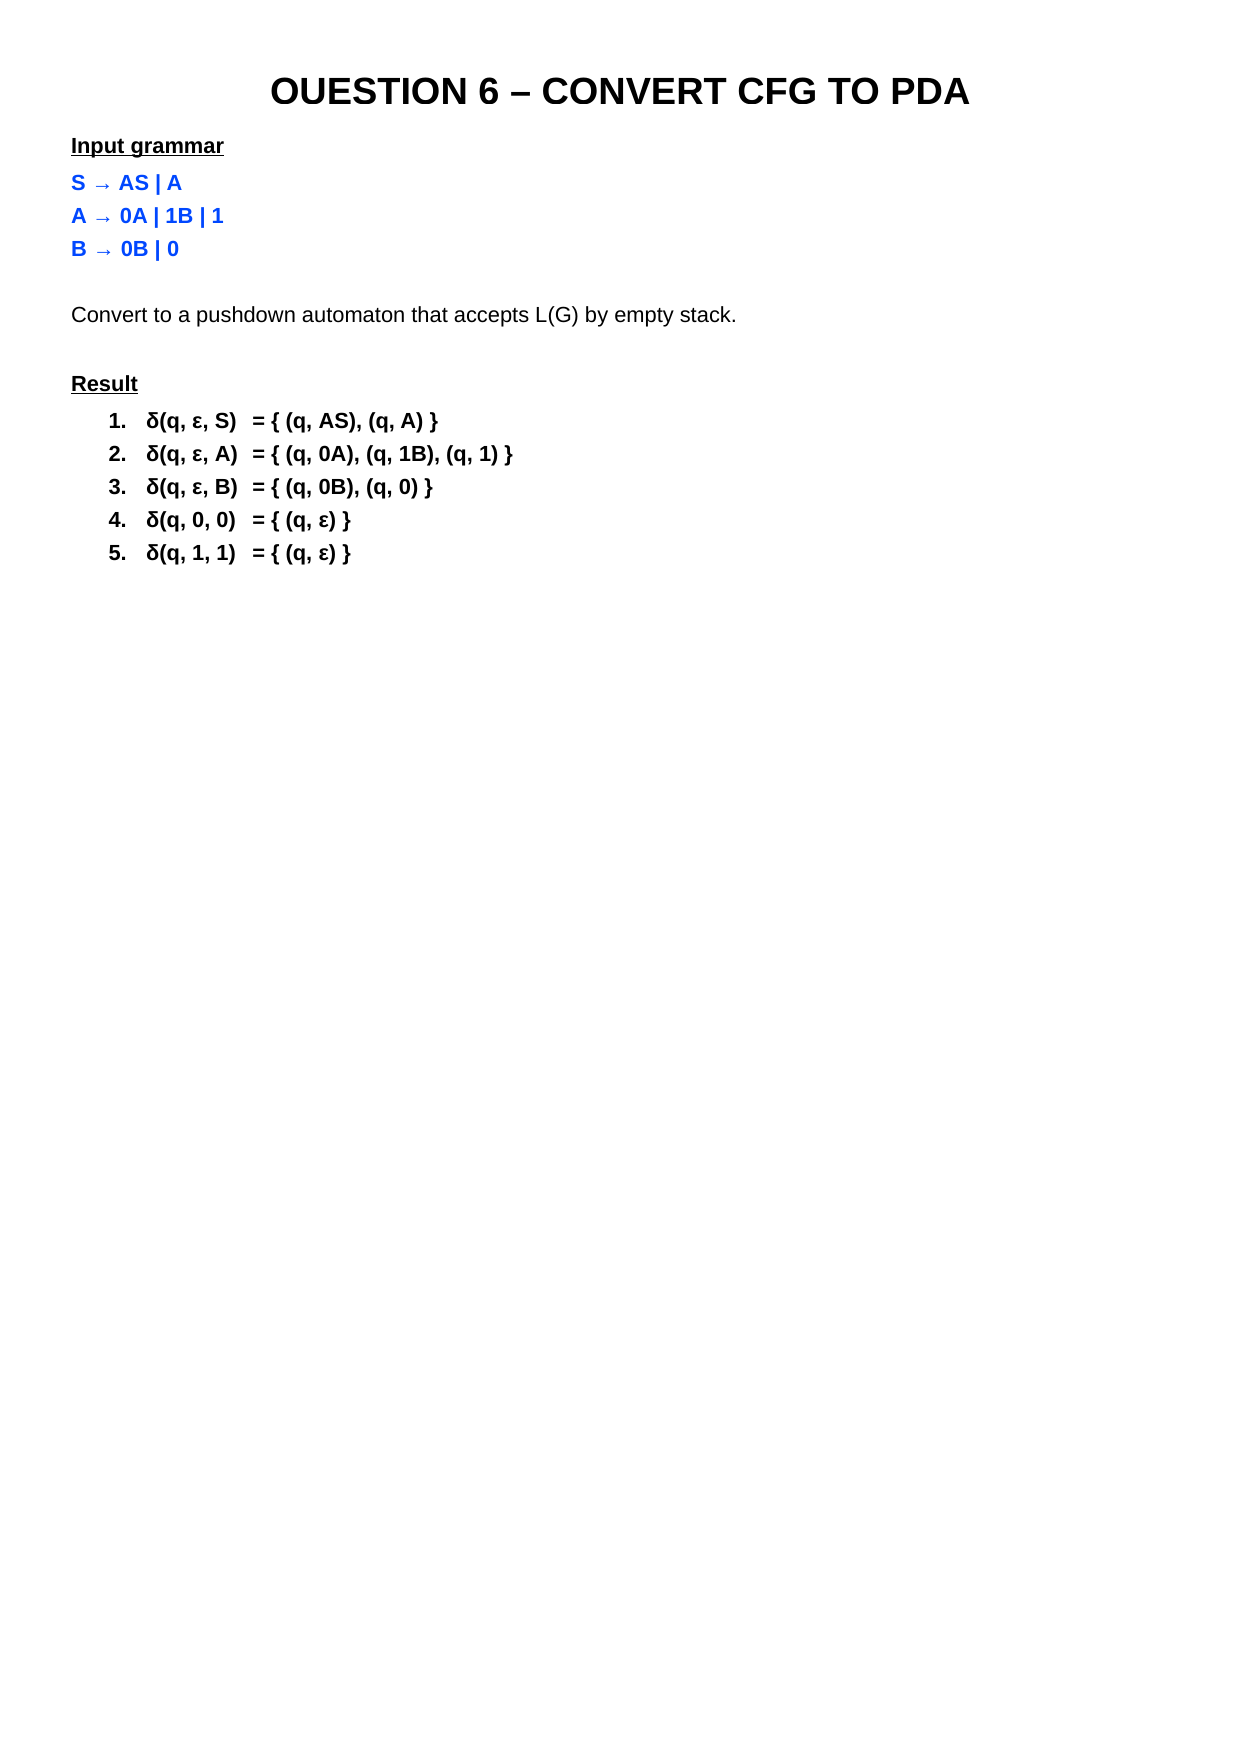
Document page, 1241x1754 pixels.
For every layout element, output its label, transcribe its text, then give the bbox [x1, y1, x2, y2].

list δ(q, 1, 1) = { (q, ε) } [108, 540, 1169, 565]
text A → 0A | 1B | 1 [71, 203, 1169, 228]
list δ(q, 0, 0) = { (q, ε) } [108, 507, 1169, 532]
list δ(q, ε, B) = { (q, 0B), (q, 0) } [108, 474, 1169, 499]
text Input grammar [71, 133, 1169, 159]
text S → AS | A [71, 169, 1169, 195]
text B → 0B | 0 [71, 236, 1169, 261]
list δ(q, ε, S) = { (q, AS), (q, A) } [108, 407, 1169, 433]
text Result [71, 371, 1169, 397]
text Convert to a pushdown automaton that accepts L(G) by empty stack. [71, 302, 1169, 327]
list δ(q, ε, A) = { (q, 0A), (q, 1B), (q, 1) } [108, 441, 1169, 466]
